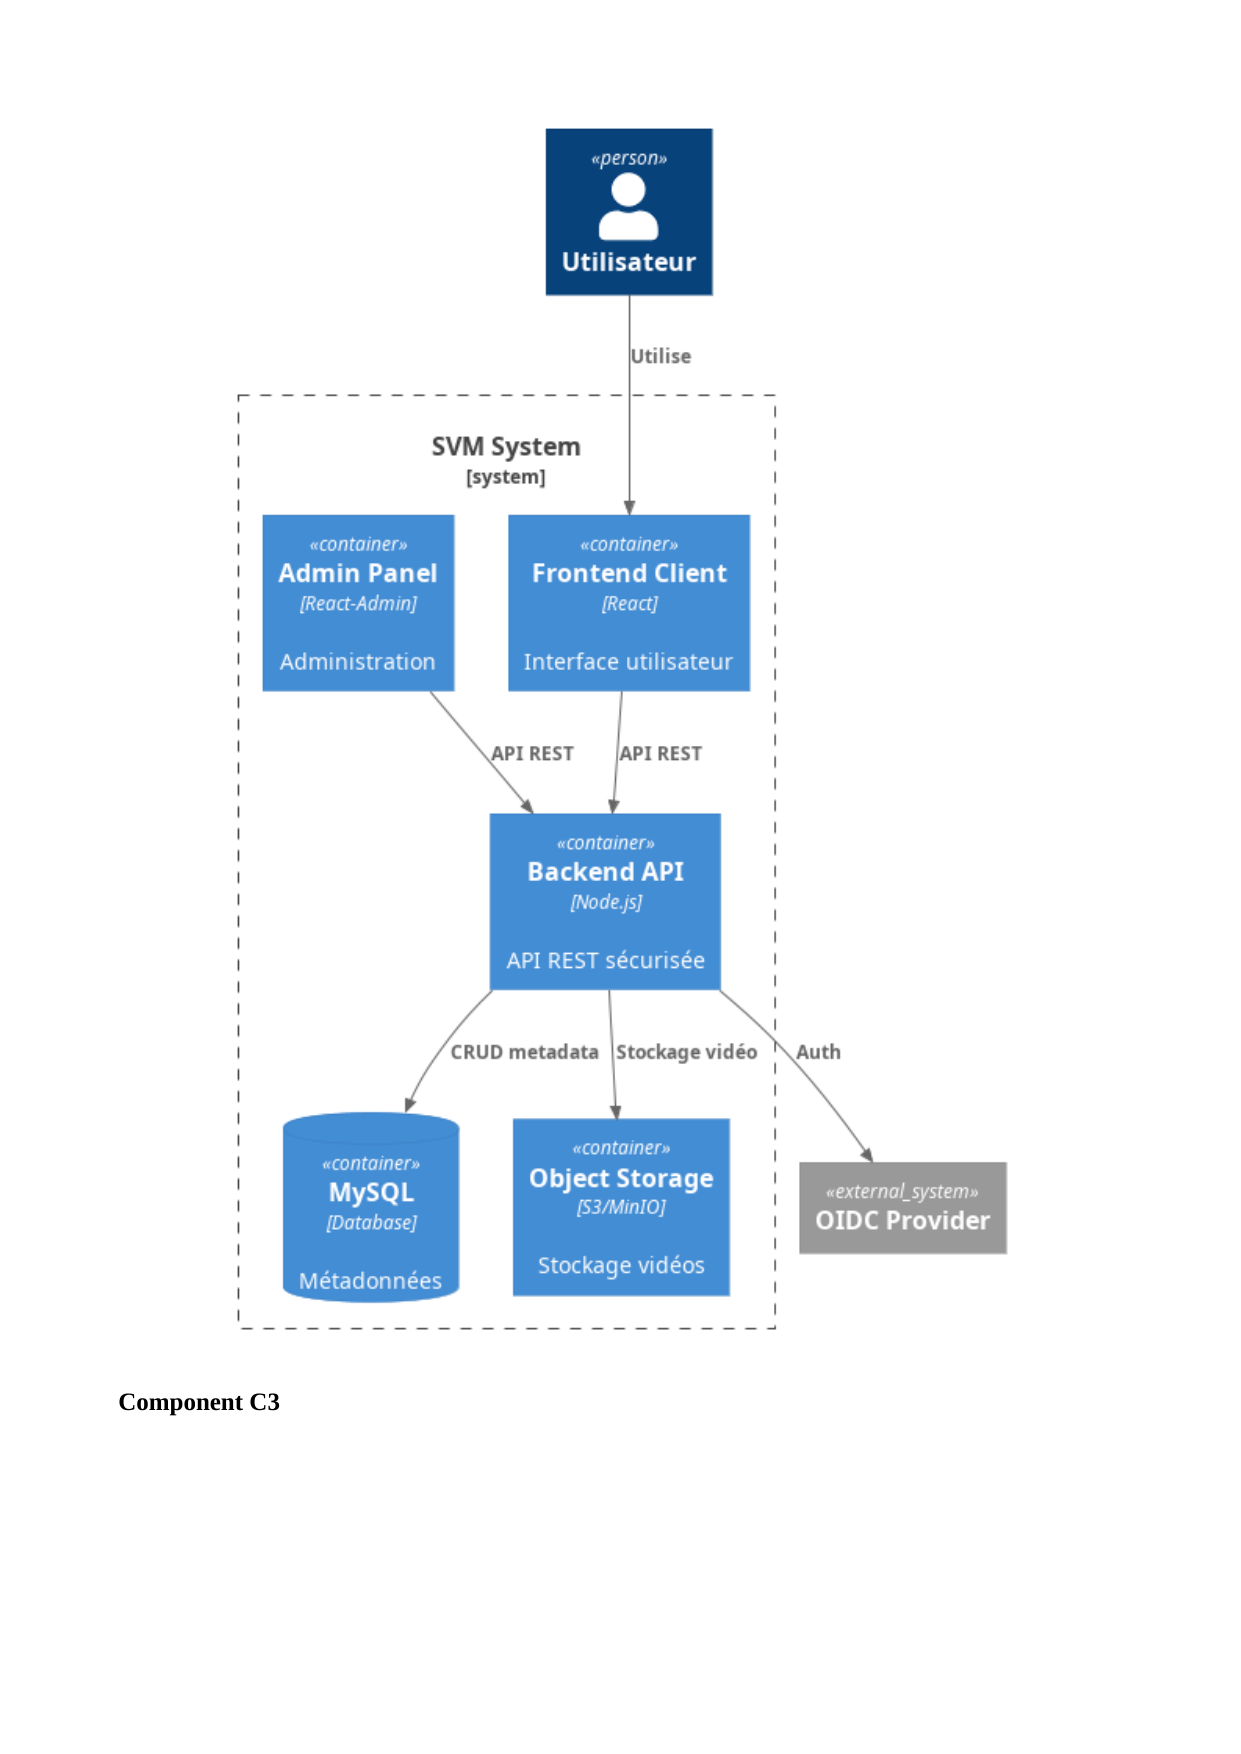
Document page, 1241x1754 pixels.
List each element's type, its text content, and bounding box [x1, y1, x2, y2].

picture [227, 118, 1014, 1336]
text Component C3 [118, 1387, 1122, 1416]
